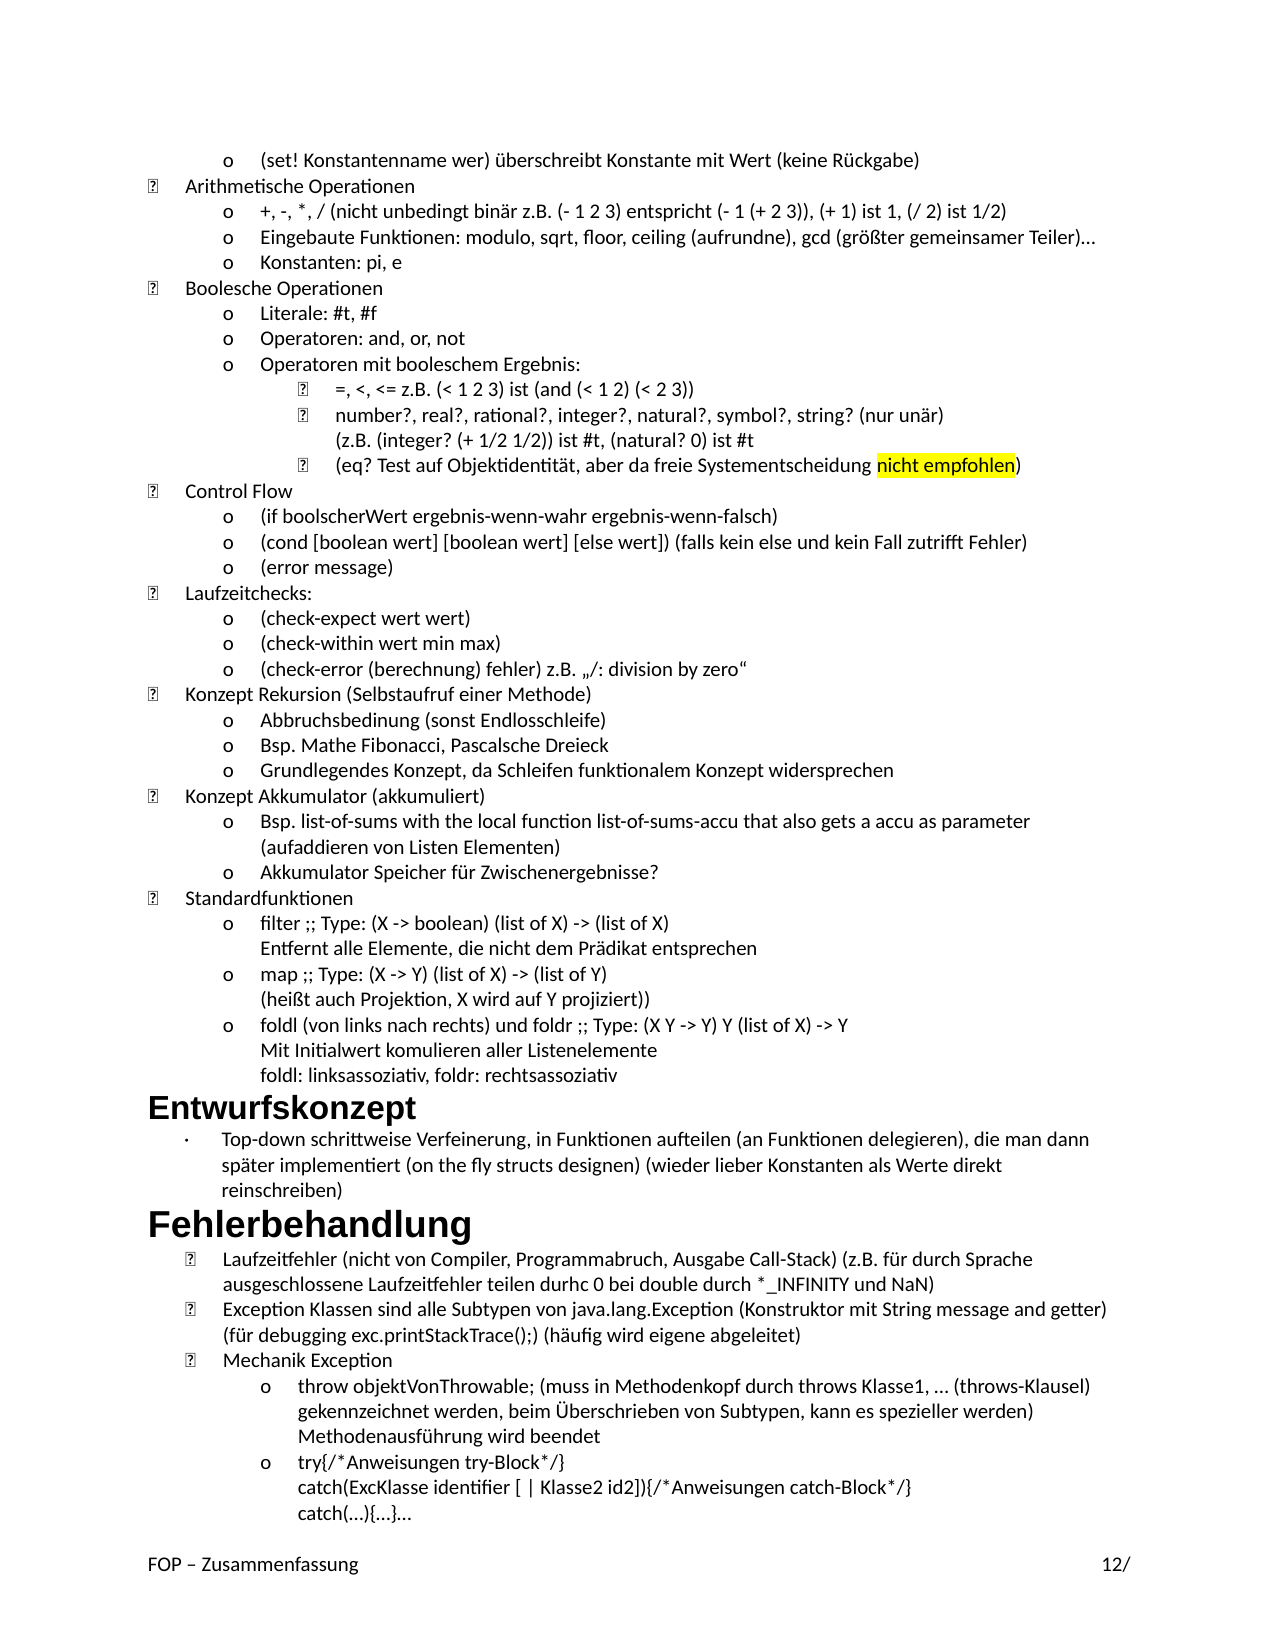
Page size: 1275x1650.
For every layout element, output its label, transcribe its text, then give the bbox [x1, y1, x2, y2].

list (set! Konstantenname wer) überschreibt Konstante mit Wert (keine Rückgabe) [223, 148, 1127, 173]
subtitle Fehlerbehandlung [148, 1203, 1127, 1246]
list Operatoren mit booleschem Ergebnis: [223, 351, 1127, 376]
list Bsp. list-of-sums with the local function list-of-sums-accu that also gets a accu as parameter (aufaddieren von Listen Elementen) [223, 808, 1127, 859]
list Grundlegendes Konzept, da Schleifen funktionalem Konzept widersprechen [223, 758, 1127, 783]
list map ;; Type: (X -> Y) (list of X) -> (list of Y) (heißt auch Projektion, X wird auf Y projiziert)) [223, 961, 1127, 1012]
list (eq? Test auf Objektidentität, aber da freie Systementscheidung nicht empfohlen) [298, 453, 1127, 478]
list Arithmetische Operationen [148, 173, 1127, 198]
list try{/*Anweisungen try-Block*/} catch(ExcKlasse identifier [ | Klasse2 id2]){/*Anweisungen catch-Block*/} catch(…){…}… [260, 1449, 1127, 1525]
list Konstanten: pi, e [223, 249, 1127, 275]
list Laufzeitfehler (nicht von Compiler, Programmabruch, Ausgabe Call-Stack) (z.B. für durch Sprache ausgeschlossene Laufzeitfehler teilen durhc 0 bei double durch *_INFINITY und NaN) [185, 1246, 1127, 1297]
list (check-error (berechnung) fehler) z.B. „/: division by zero“ [223, 656, 1127, 681]
list Literale: #t, #f [223, 300, 1127, 326]
list Operatoren: and, or, not [223, 326, 1127, 351]
list Konzept Rekursion (Selbstaufruf einer Methode) [148, 681, 1127, 707]
list Laufzeitchecks: [148, 580, 1127, 605]
list Mechanik Exception [185, 1347, 1127, 1373]
list Akkumulator Speicher für Zwischenergebnisse? [223, 859, 1127, 885]
list Konzept Akkumulator (akkumuliert) [148, 783, 1127, 808]
list (cond [boolean wert] [boolean wert] [else wert]) (falls kein else und kein Fall zutrifft Fehler) [223, 529, 1127, 554]
list (if boolscherWert ergebnis-wenn-wahr ergebnis-wenn-falsch) [223, 503, 1127, 529]
list Top-down schrittweise Verfeinerung, in Funktionen aufteilen (an Funktionen delegieren), die man dann später implementiert (on the fly structs designen) (wieder lieber Konstanten als Werte direkt reinschreiben) [184, 1126, 1127, 1203]
list Boolesche Operationen [148, 275, 1127, 300]
list Standardfunktionen [148, 885, 1127, 910]
list filter ;; Type: (X -> boolean) (list of X) -> (list of X) Entfernt alle Elemente, die nicht dem Prädikat entsprechen [223, 910, 1127, 961]
list number?, real?, rational?, integer?, natural?, symbol?, string? (nur unär) (z.B. (integer? (+ 1/2 1/2)) ist #t, (natural? 0) ist #t [298, 402, 1127, 453]
subtitle Entwurfskonzept [148, 1088, 1127, 1126]
list Bsp. Mathe Fibonacci, Pascalsche Dreieck [223, 732, 1127, 758]
list =, <, <= z.B. (< 1 2 3) ist (and (< 1 2) (< 2 3)) [298, 376, 1127, 402]
list (check-within wert min max) [223, 631, 1127, 656]
list throw objektVonThrowable; (muss in Methodenkopf durch throws Klasse1, … (throws-Klausel) gekennzeichnet werden, beim Überschrieben von Subtypen, kann es spezieller werden) Methodenausführung wird beendet [260, 1373, 1127, 1449]
list Eingebaute Funktionen: modulo, sqrt, floor, ceiling (aufrundne), gcd (größter gemeinsamer Teiler)… [223, 224, 1127, 249]
list Exception Klassen sind alle Subtypen von java.lang.Exception (Konstruktor mit String message and getter) (für debugging exc.printStackTrace();) (häufig wird eigene abgeleitet) [185, 1297, 1127, 1347]
list (check-expect wert wert) [223, 605, 1127, 631]
list Control Flow [148, 478, 1127, 503]
list (error message) [223, 554, 1127, 580]
list foldl (von links nach rechts) und foldr ;; Type: (X Y -> Y) Y (list of X) -> Y Mit Initialwert komulieren aller Listenelemente foldl: linksassoziativ, foldr: rechtsassoziativ [223, 1012, 1127, 1088]
list +, -, *, / (nicht unbedingt binär z.B. (- 1 2 3) entspricht (- 1 (+ 2 3)), (+ 1) ist 1, (/ 2) ist 1/2) [223, 198, 1127, 224]
list Abbruchsbedinung (sonst Endlosschleife) [223, 707, 1127, 732]
